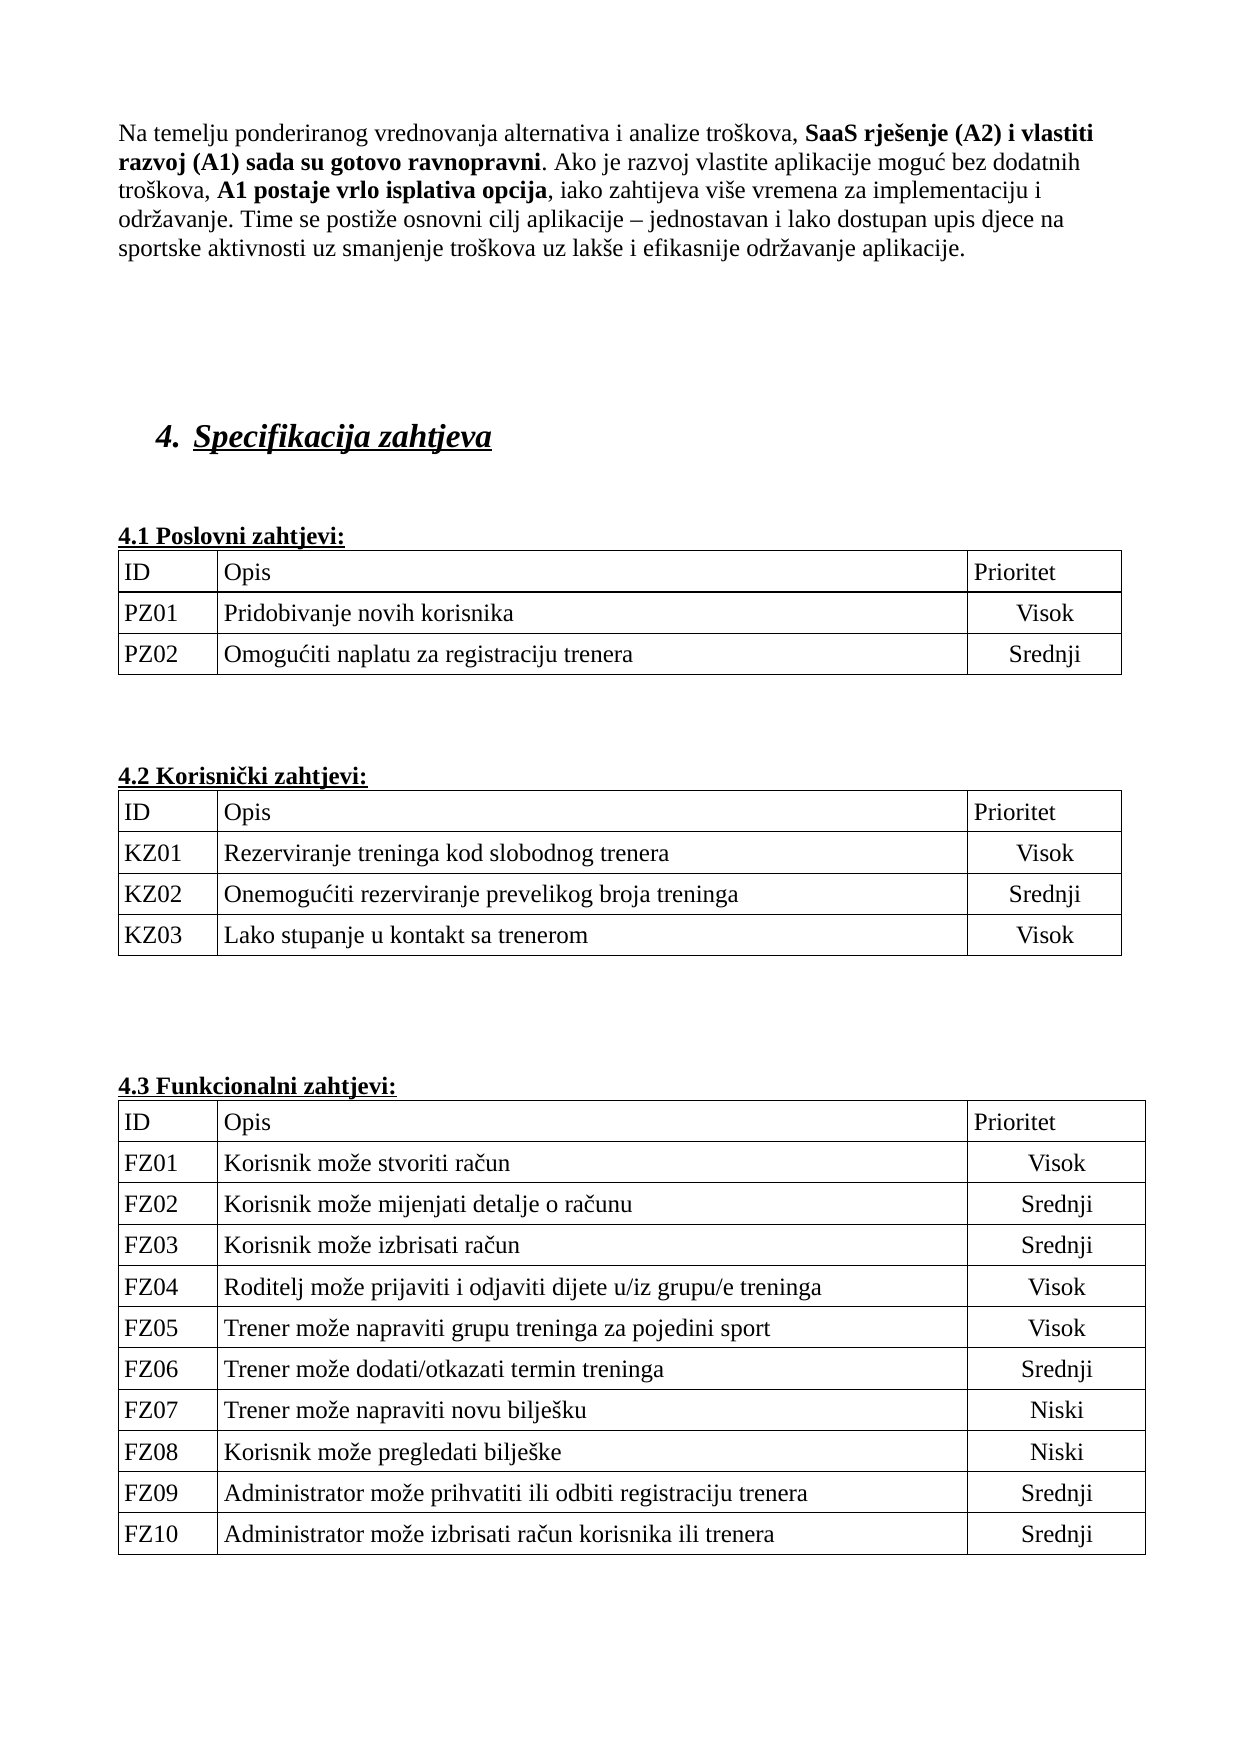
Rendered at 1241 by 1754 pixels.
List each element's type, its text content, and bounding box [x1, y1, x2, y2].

table_header Opis [218, 791, 967, 831]
table_cell KZ03 [119, 915, 217, 955]
table_cell FZ02 [119, 1183, 217, 1223]
table_cell Korisnik može pregledati bilješke [218, 1431, 967, 1471]
table_cell FZ01 [119, 1142, 217, 1182]
table_header Prioritet [968, 1101, 1145, 1141]
table_cell Srednji [968, 634, 1121, 674]
table_header ID [119, 1101, 217, 1141]
table_cell Omogućiti naplatu za registraciju trenera [218, 634, 967, 674]
table_cell PZ02 [119, 634, 217, 674]
table_cell FZ03 [119, 1225, 217, 1265]
table_cell Trener može napraviti novu bilješku [218, 1390, 967, 1430]
table_cell Korisnik može stvoriti račun [218, 1142, 967, 1182]
table_cell Visok [968, 593, 1121, 633]
table_cell Korisnik može izbrisati račun [218, 1225, 967, 1265]
text 4.1 Poslovni zahtjevi: [118, 521, 1122, 550]
table_cell KZ01 [119, 832, 217, 872]
table_header Opis [218, 1101, 967, 1141]
table_cell Trener može napraviti grupu treninga za pojedini sport [218, 1307, 967, 1347]
table_cell Onemogućiti rezerviranje prevelikog broja treninga [218, 874, 967, 914]
table_cell Roditelj može prijaviti i odjaviti dijete u/iz grupu/e treninga [218, 1266, 967, 1306]
table_cell Srednji [968, 1348, 1145, 1388]
table_cell Srednji [968, 1225, 1145, 1265]
table_cell Rezerviranje treninga kod slobodnog trenera [218, 832, 967, 872]
text Na temelju ponderiranog vrednovanja alternativa i analize troškova, SaaS rješenje (A2) i vlastiti razvoj (A1) sada su gotovo ravnopravni. Ako je razvoj vlastite aplikacije moguć bez dodatnih troškova, A1 postaje vrlo isplativa opcija, iako zahtijeva više vremena za implementaciju i održavanje. Time se postiže osnovni cilj aplikacije – jednostavan i lako dostupan upis djece na sportske aktivnosti uz smanjenje troškova uz lakše i efikasnije održavanje aplikacije. [118, 118, 1122, 262]
table_cell FZ04 [119, 1266, 217, 1306]
table_cell Administrator može izbrisati račun korisnika ili trenera [218, 1513, 967, 1553]
table_cell PZ01 [119, 593, 217, 633]
table_cell Visok [968, 1142, 1145, 1182]
table_cell Srednji [968, 1513, 1145, 1553]
table_cell Lako stupanje u kontakt sa trenerom [218, 915, 967, 955]
table_cell Visok [968, 915, 1121, 955]
table_header Opis [218, 551, 967, 591]
table_cell KZ02 [119, 874, 217, 914]
table_cell Niski [968, 1390, 1145, 1430]
table_cell Trener može dodati/otkazati termin treninga [218, 1348, 967, 1388]
table_cell FZ10 [119, 1513, 217, 1553]
table_header ID [119, 551, 217, 591]
table_cell Visok [968, 832, 1121, 872]
table_cell FZ06 [119, 1348, 217, 1388]
text 4.2 Korisnički zahtjevi: [118, 761, 1122, 790]
table_cell Srednji [968, 874, 1121, 914]
table_cell FZ05 [119, 1307, 217, 1347]
text 4.3 Funkcionalni zahtjevi: [118, 1071, 1122, 1100]
list Specifikacija zahtjeva [156, 416, 1122, 454]
table_cell FZ07 [119, 1390, 217, 1430]
table_cell Srednji [968, 1183, 1145, 1223]
table_cell Administrator može prihvatiti ili odbiti registraciju trenera [218, 1472, 967, 1512]
table_cell Visok [968, 1307, 1145, 1347]
table_header Prioritet [968, 791, 1121, 831]
table_cell Pridobivanje novih korisnika [218, 593, 967, 633]
table_cell Srednji [968, 1472, 1145, 1512]
table_header Prioritet [968, 551, 1121, 591]
table_cell Visok [968, 1266, 1145, 1306]
table_cell FZ09 [119, 1472, 217, 1512]
table_header ID [119, 791, 217, 831]
table_cell Niski [968, 1431, 1145, 1471]
table_cell Korisnik može mijenjati detalje o računu [218, 1183, 967, 1223]
table_cell FZ08 [119, 1431, 217, 1471]
